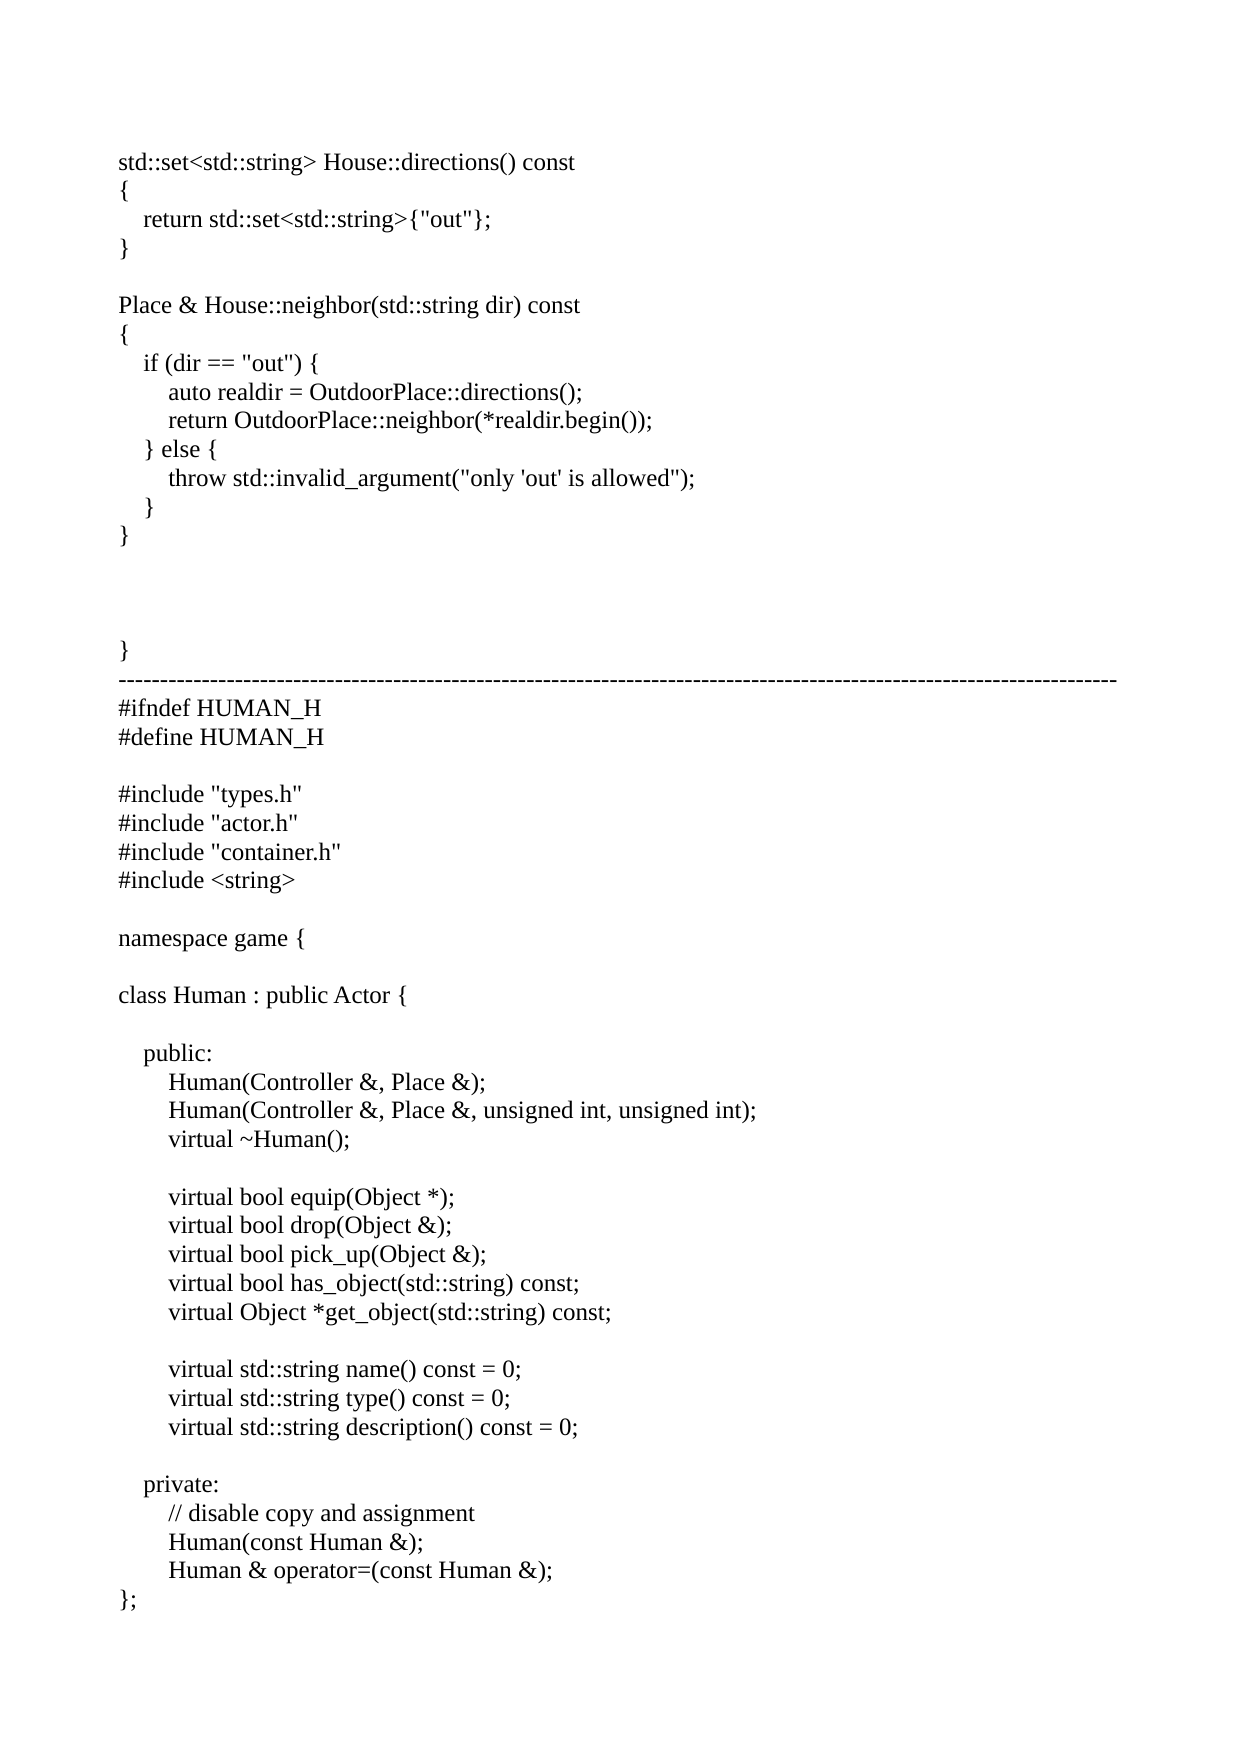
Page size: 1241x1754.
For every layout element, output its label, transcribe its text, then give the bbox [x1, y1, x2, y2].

text { [118, 176, 1122, 204]
text } [118, 521, 1122, 549]
text #include "types.h" [118, 779, 1122, 808]
text virtual ~Human(); [118, 1124, 1122, 1153]
text #define HUMAN_H [118, 722, 1122, 751]
text namespace game { [118, 923, 1122, 952]
text private: [118, 1469, 1122, 1498]
text virtual bool has_object(std::string) const; [118, 1268, 1122, 1297]
text { [118, 319, 1122, 348]
text #include "container.h" [118, 837, 1122, 866]
text virtual std::string type() const = 0; [118, 1383, 1122, 1412]
text virtual bool equip(Object *); [118, 1182, 1122, 1211]
text auto realdir = OutdoorPlace::directions(); [118, 377, 1122, 406]
text virtual bool drop(Object &); [118, 1211, 1122, 1239]
text #include "actor.h" [118, 808, 1122, 837]
text throw std::invalid_argument("only 'out' is allowed"); [118, 463, 1122, 492]
text } else { [118, 434, 1122, 463]
text } [118, 636, 1122, 664]
text Place & House::neighbor(std::string dir) const [118, 291, 1122, 319]
text #include <string> [118, 866, 1122, 894]
text Human & operator=(const Human &); [118, 1556, 1122, 1584]
text return OutdoorPlace::neighbor(*realdir.begin()); [118, 406, 1122, 434]
text return std::set<std::string>{"out"}; [118, 204, 1122, 233]
text } [118, 233, 1122, 262]
text Human(Controller &, Place &, unsigned int, unsigned int); [118, 1096, 1122, 1124]
text Human(const Human &); [118, 1527, 1122, 1556]
text }; [118, 1584, 1122, 1613]
text virtual std::string description() const = 0; [118, 1412, 1122, 1441]
text ------------------------------------------------------------------------------------------------------------------------ [118, 664, 1122, 693]
text // disable copy and assignment [118, 1498, 1122, 1527]
text std::set<std::string> House::directions() const [118, 147, 1122, 176]
text virtual Object *get_object(std::string) const; [118, 1297, 1122, 1326]
text } [118, 492, 1122, 521]
text class Human : public Actor { [118, 981, 1122, 1009]
text public: [118, 1038, 1122, 1067]
text virtual bool pick_up(Object &); [118, 1239, 1122, 1268]
text if (dir == "out") { [118, 348, 1122, 377]
text #ifndef HUMAN_H [118, 693, 1122, 722]
text virtual std::string name() const = 0; [118, 1354, 1122, 1383]
text Human(Controller &, Place &); [118, 1067, 1122, 1096]
